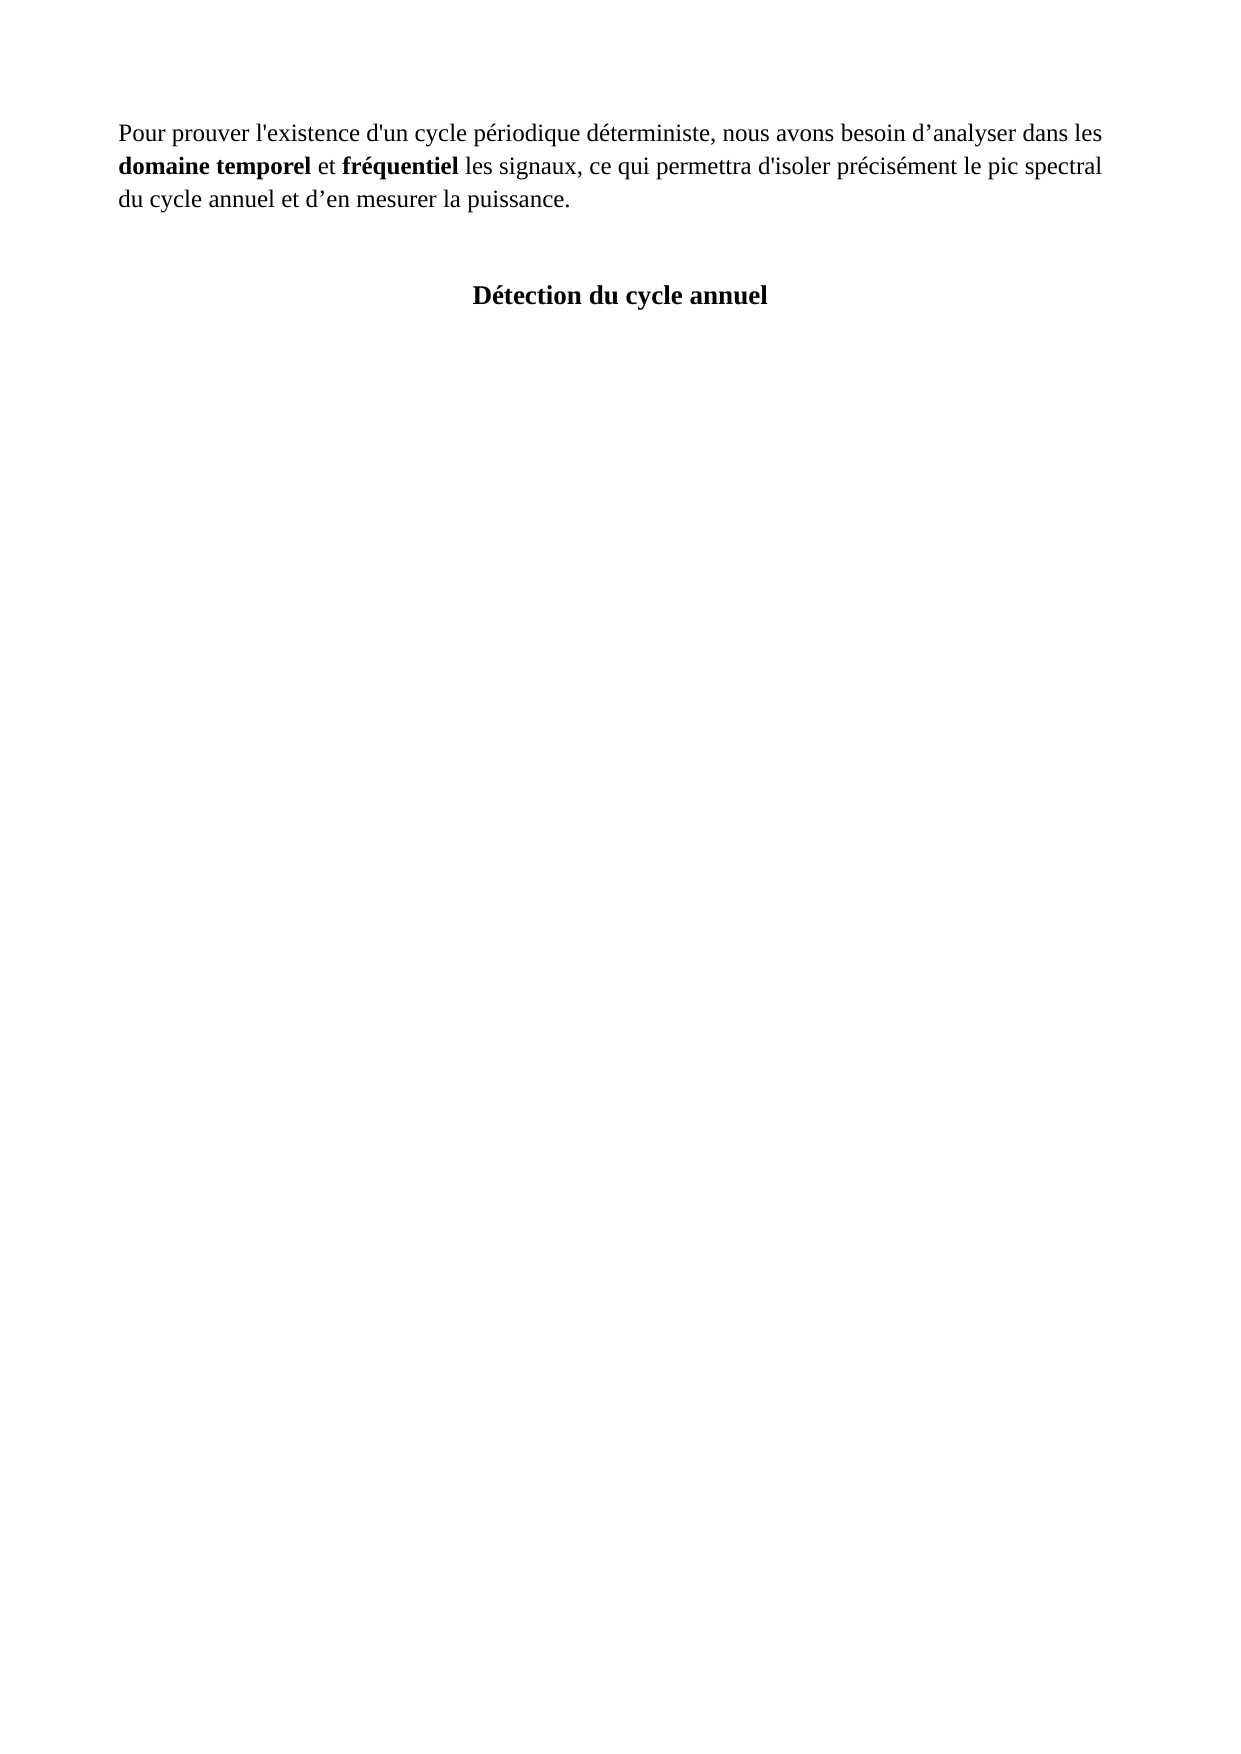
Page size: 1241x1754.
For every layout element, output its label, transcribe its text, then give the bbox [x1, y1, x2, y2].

text Pour prouver l'existence d'un cycle périodique déterministe, nous avons besoin d’analyser dans les domaine temporel et fréquentiel les signaux, ce qui permettra d'isoler précisément le pic spectral du cycle annuel et d’en mesurer la puissance. [118, 118, 1122, 213]
text Détection du cycle annuel [118, 279, 1122, 311]
